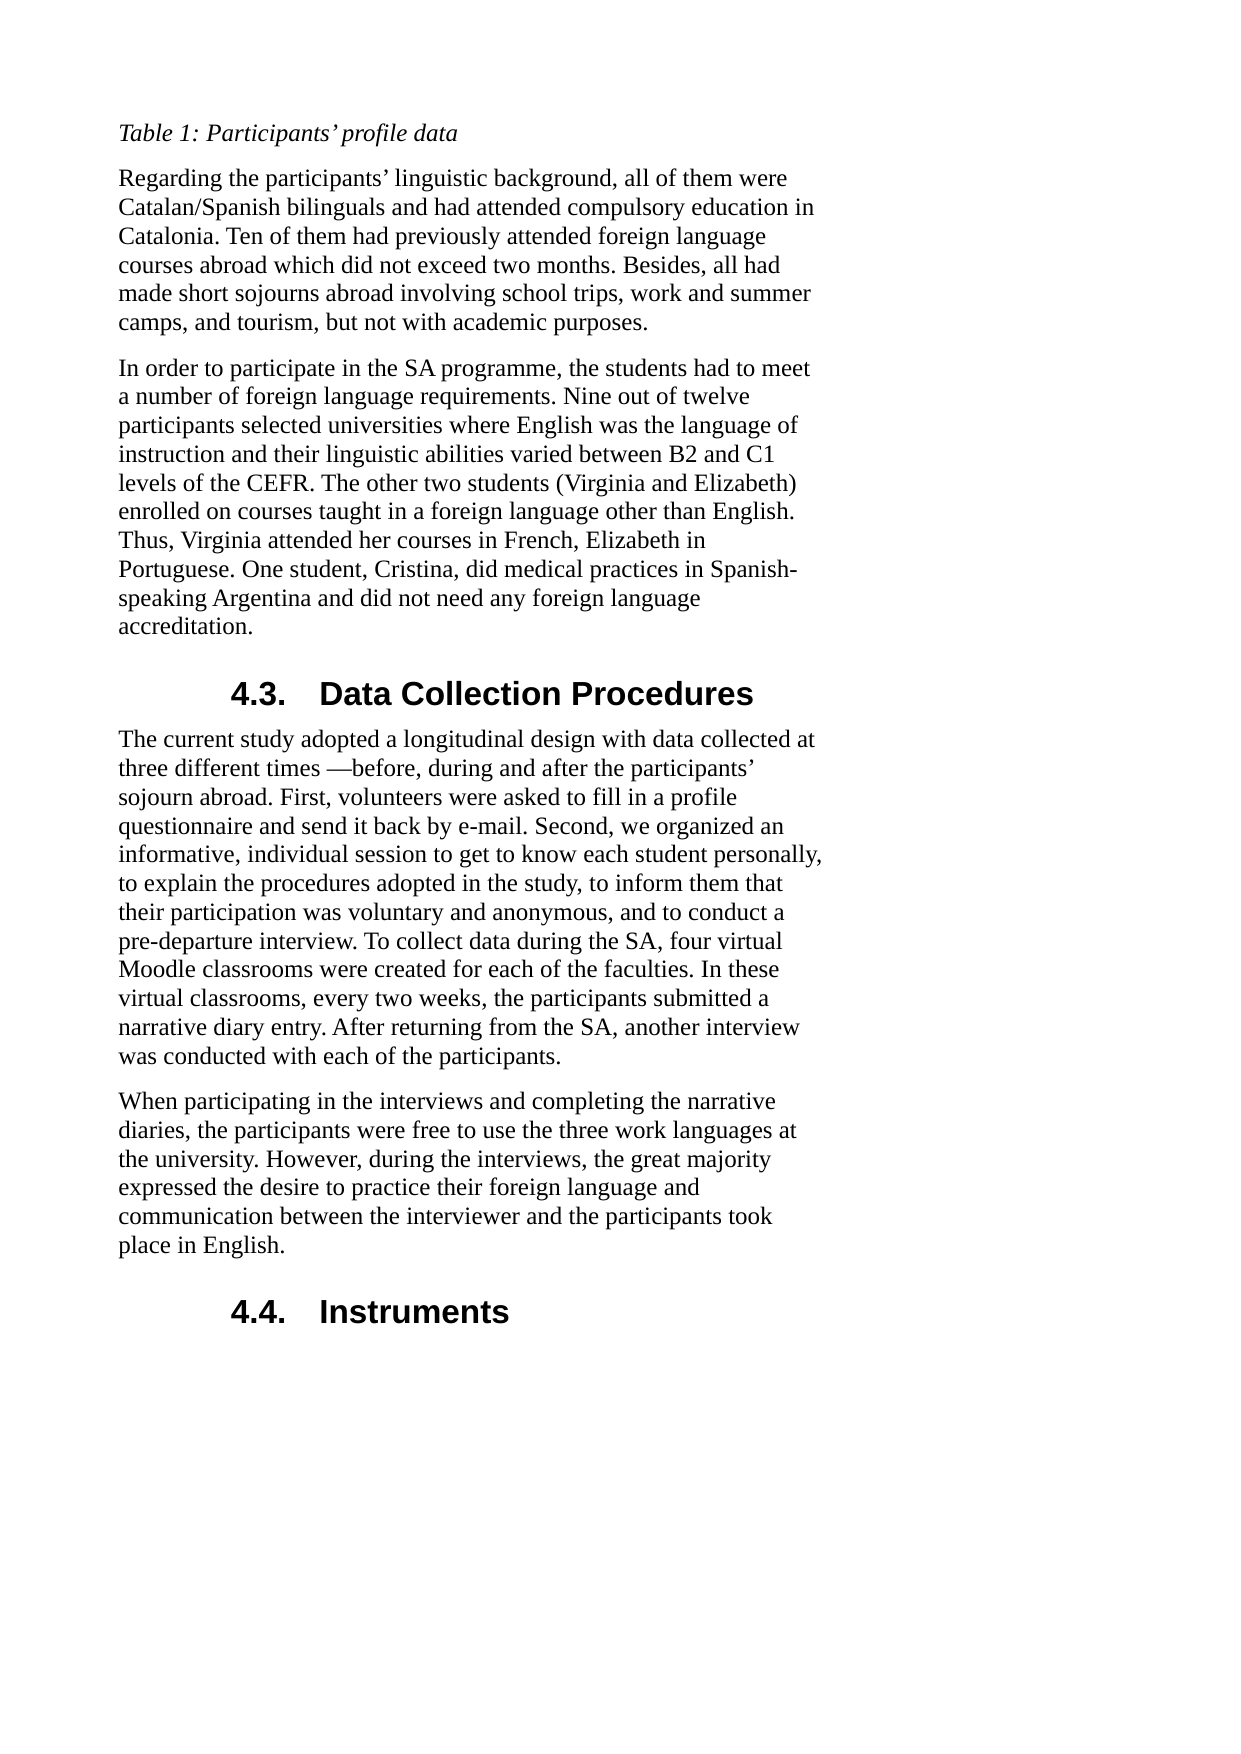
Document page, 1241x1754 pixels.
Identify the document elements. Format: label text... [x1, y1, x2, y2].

list Data Collection Procedures [231, 673, 827, 712]
text In order to participate in the SA programme, the students had to meet a number of foreign language requirements. Nine out of twelve participants selected universities where English was the language of instruction and their linguistic abilities varied between B2 and C1 levels of the CEFR. The other two students (Virginia and Elizabeth) enrolled on courses taught in a foreign language other than English. Thus, Virginia attended her courses in French, Elizabeth in Portuguese. One student, Cristina, did medical practices in Spanish-speaking Argentina and did not need any foreign language accreditation. [118, 353, 827, 640]
text Regarding the participants’ linguistic background, all of them were Catalan/Spanish bilinguals and had attended compulsory education in Catalonia. Ten of them had previously attended foreign language courses abroad which did not exceed two months. Besides, all had made short sojourns abroad involving school trips, work and summer camps, and tourism, but not with academic purposes. [118, 163, 827, 336]
text Table 1: Participants’ profile data [118, 118, 827, 147]
list Instruments [231, 1292, 827, 1330]
text When participating in the interviews and completing the narrative diaries, the participants were free to use the three work languages at the university. However, during the interviews, the great majority expressed the desire to practice their foreign language and communication between the interviewer and the participants took place in English. [118, 1086, 827, 1259]
text The current study adopted a longitudinal design with data collected at three different times —before, during and after the participants’ sojourn abroad. First, volunteers were asked to fill in a profile questionnaire and send it back by e-mail. Second, we organized an informative, individual session to get to know each student personally, to explain the procedures adopted in the study, to inform them that their participation was voluntary and anonymous, and to conduct a pre-departure interview. To collect data during the SA, four virtual Moodle classrooms were created for each of the faculties. In these virtual classrooms, every two weeks, the participants submitted a narrative diary entry. After returning from the SA, another interview was conducted with each of the participants. [118, 724, 827, 1069]
